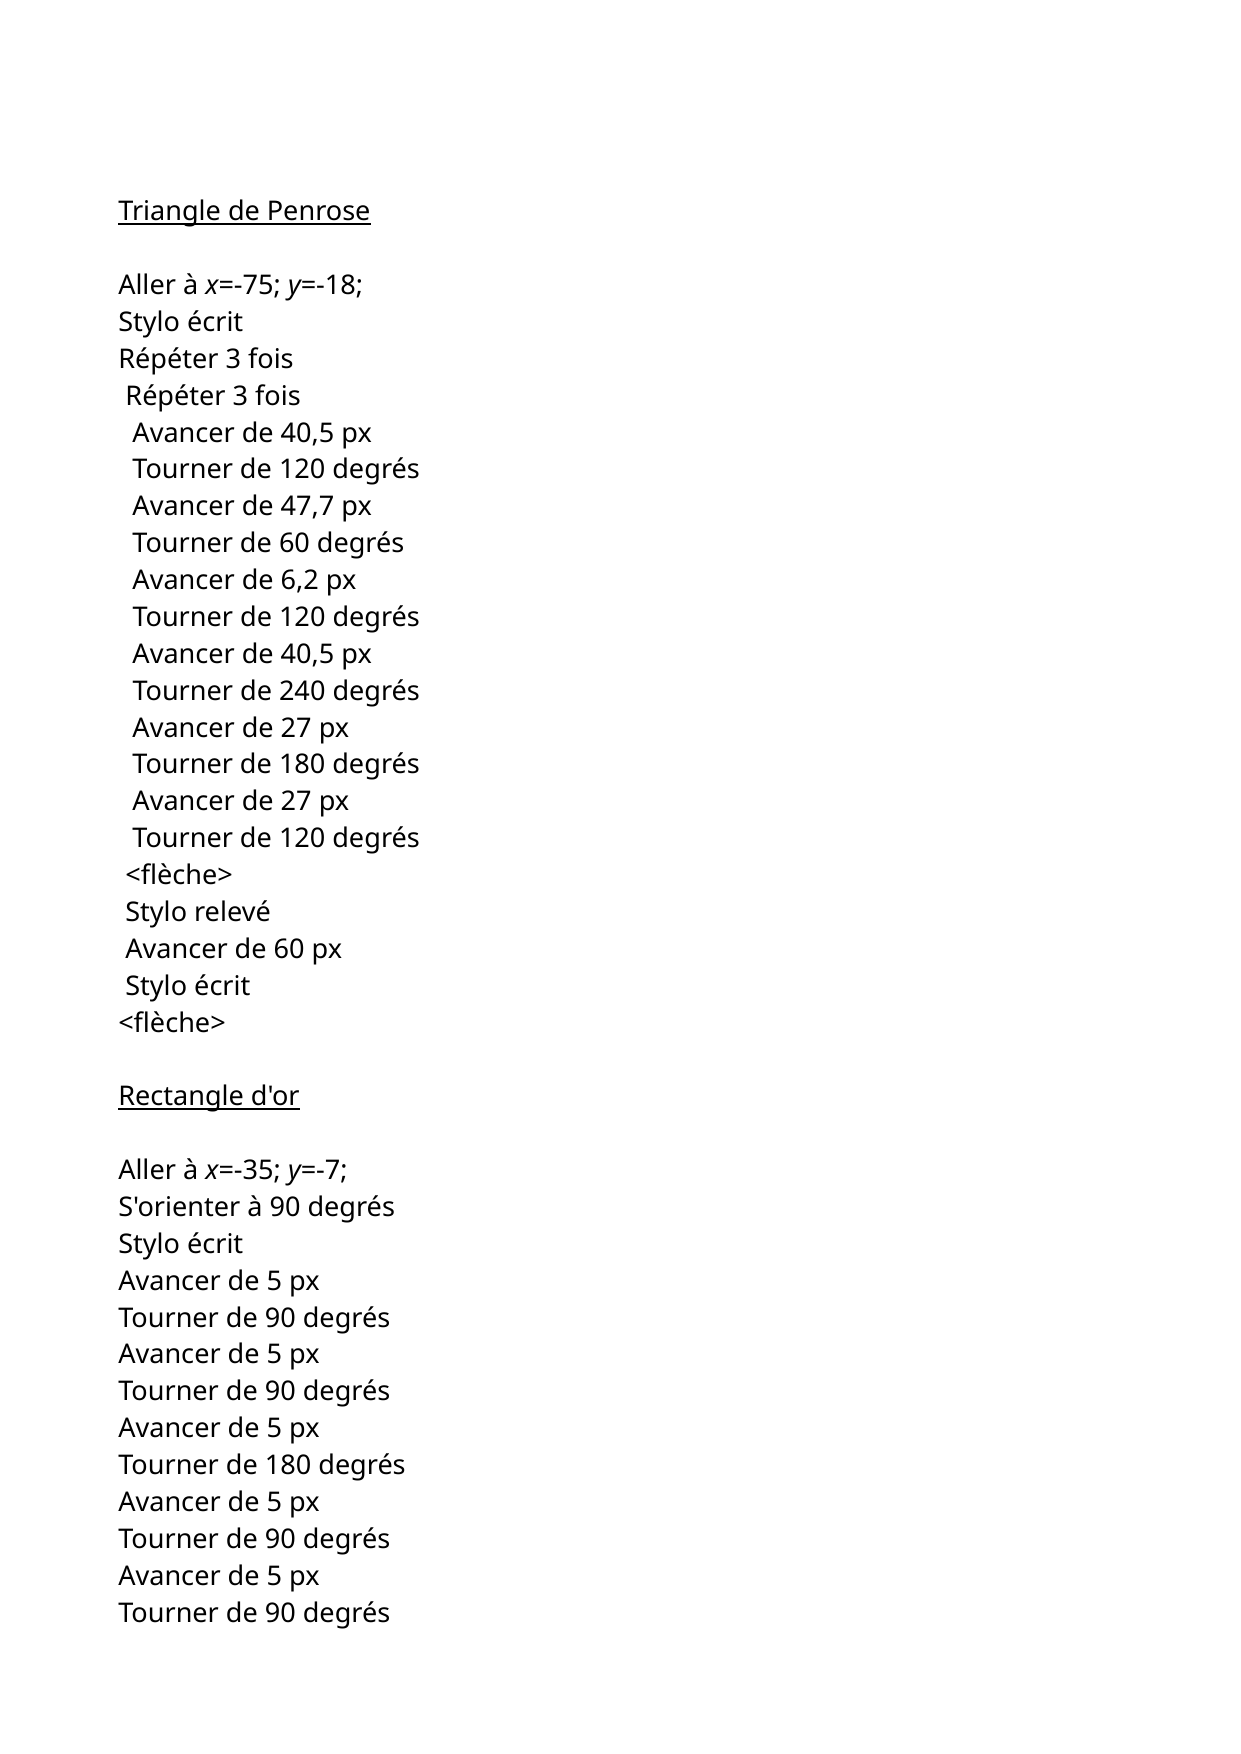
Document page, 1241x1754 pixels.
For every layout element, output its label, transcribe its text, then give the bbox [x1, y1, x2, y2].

text Répéter 3 fois [118, 339, 1122, 376]
text Avancer de 5 px [118, 1556, 1122, 1593]
text Avancer de 40,5 px [118, 634, 1122, 671]
text <flèche> [118, 1003, 1122, 1040]
text Avancer de 5 px [118, 1409, 1122, 1446]
text Avancer de 5 px [118, 1482, 1122, 1519]
text Aller à x=-35; y=-7; [118, 1151, 1122, 1187]
text Tourner de 180 degrés [118, 1446, 1122, 1482]
text Tourner de 120 degrés [118, 450, 1122, 487]
text Stylo écrit [118, 1224, 1122, 1261]
text Triangle de Penrose [118, 192, 1122, 229]
text Avancer de 5 px [118, 1335, 1122, 1372]
text Avancer de 5 px [118, 1261, 1122, 1298]
text Répéter 3 fois [118, 376, 1122, 413]
text Tourner de 120 degrés [118, 819, 1122, 856]
text Stylo écrit [118, 302, 1122, 339]
text Avancer de 27 px [118, 708, 1122, 745]
text Tourner de 90 degrés [118, 1519, 1122, 1556]
text Tourner de 90 degrés [118, 1593, 1122, 1630]
text Avancer de 47,7 px [118, 487, 1122, 524]
text Avancer de 27 px [118, 782, 1122, 819]
text Tourner de 60 degrés [118, 524, 1122, 561]
text Tourner de 180 degrés [118, 745, 1122, 782]
text S'orienter à 90 degrés [118, 1187, 1122, 1224]
text Avancer de 40,5 px [118, 413, 1122, 450]
text Avancer de 6,2 px [118, 561, 1122, 597]
text Stylo relevé [118, 892, 1122, 929]
text Stylo écrit [118, 966, 1122, 1003]
text Tourner de 90 degrés [118, 1372, 1122, 1409]
text <flèche> [118, 856, 1122, 892]
text Avancer de 60 px [118, 929, 1122, 966]
text Tourner de 90 degrés [118, 1298, 1122, 1335]
text Rectangle d'or [118, 1077, 1122, 1114]
text Aller à x=-75; y=-18; [118, 266, 1122, 302]
text Tourner de 120 degrés [118, 597, 1122, 634]
text Tourner de 240 degrés [118, 671, 1122, 708]
